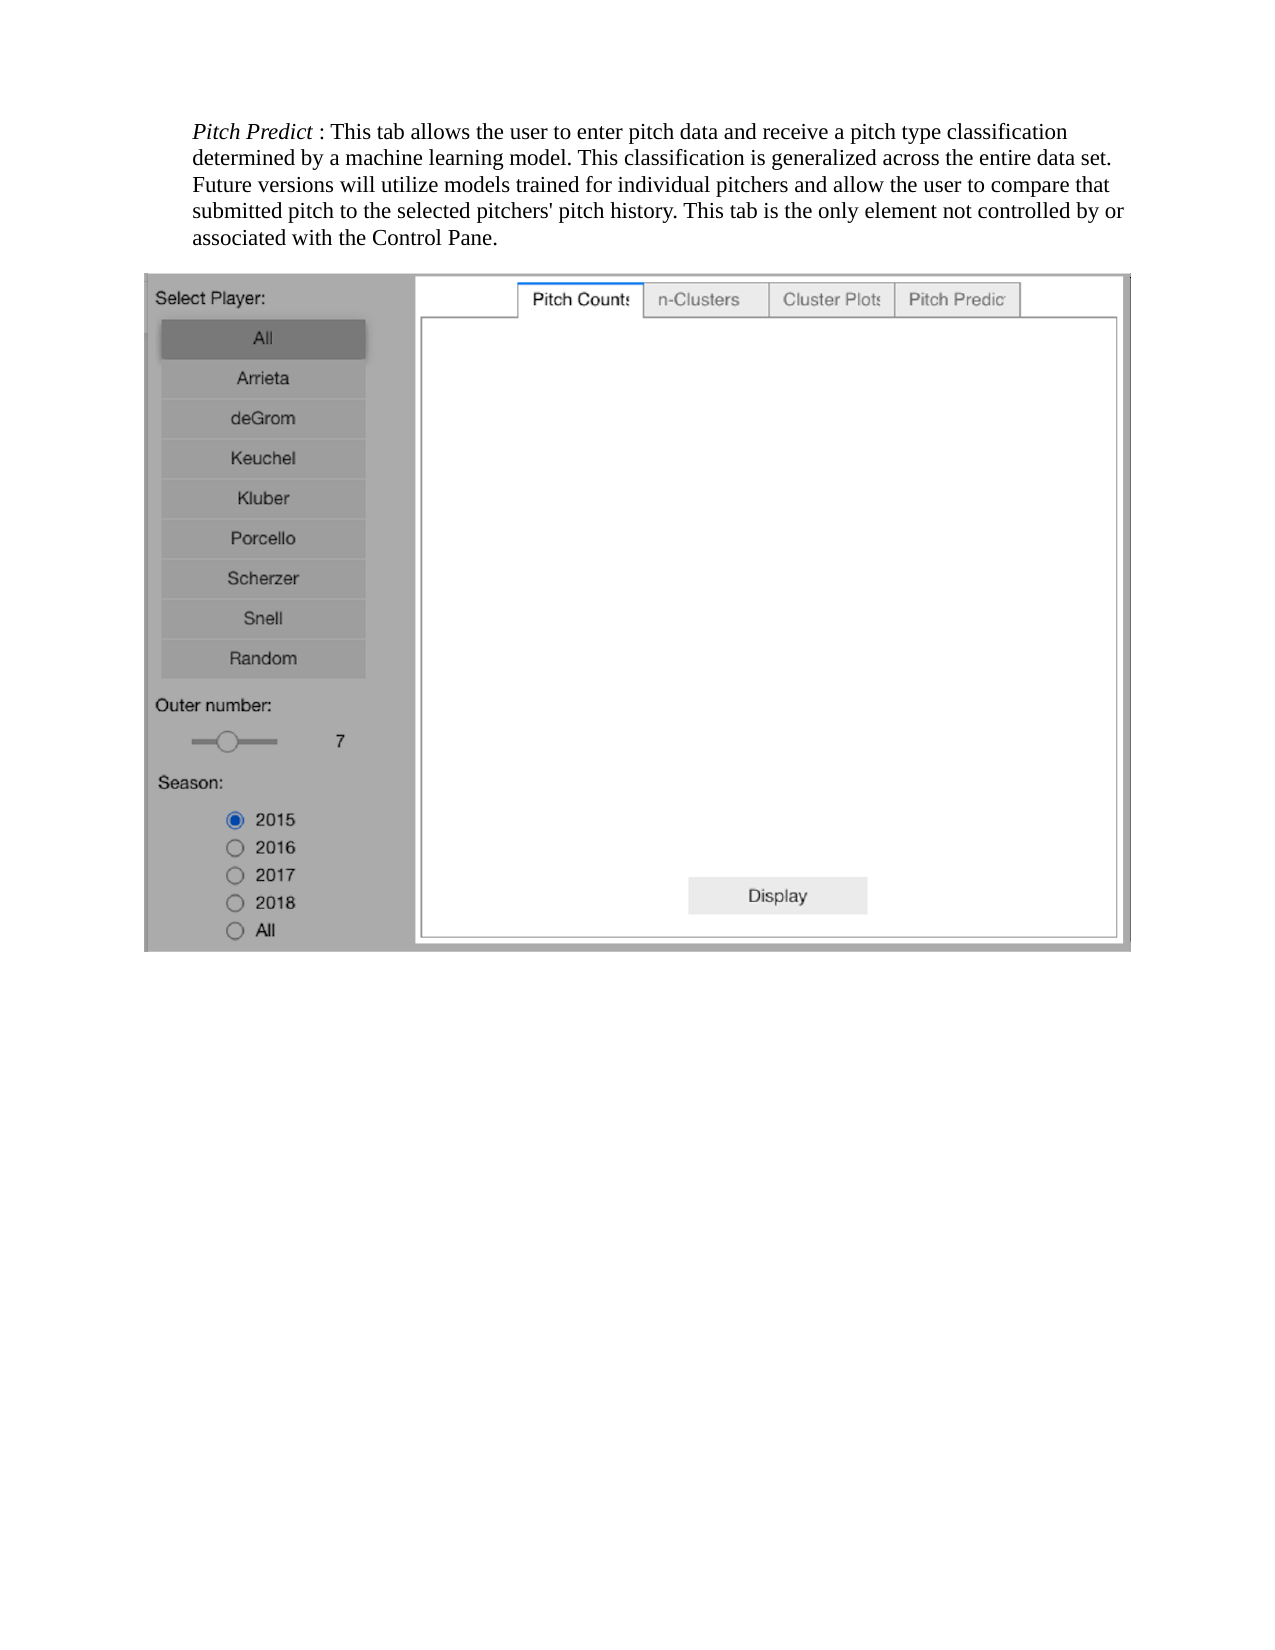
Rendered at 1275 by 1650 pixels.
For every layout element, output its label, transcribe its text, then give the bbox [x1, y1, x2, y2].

picture [144, 273, 1131, 952]
text Pitch Predict : This tab allows the user to enter pitch data and receive a pitch type classification determined by a machine learning model. This classification is generalized across the entire data set. Future versions will utilize models trained for individual pitchers and allow the user to compare that submitted pitch to the selected pitchers' pitch history. This tab is the only element not controlled by or associated with the Control Pane. [192, 118, 1157, 250]
